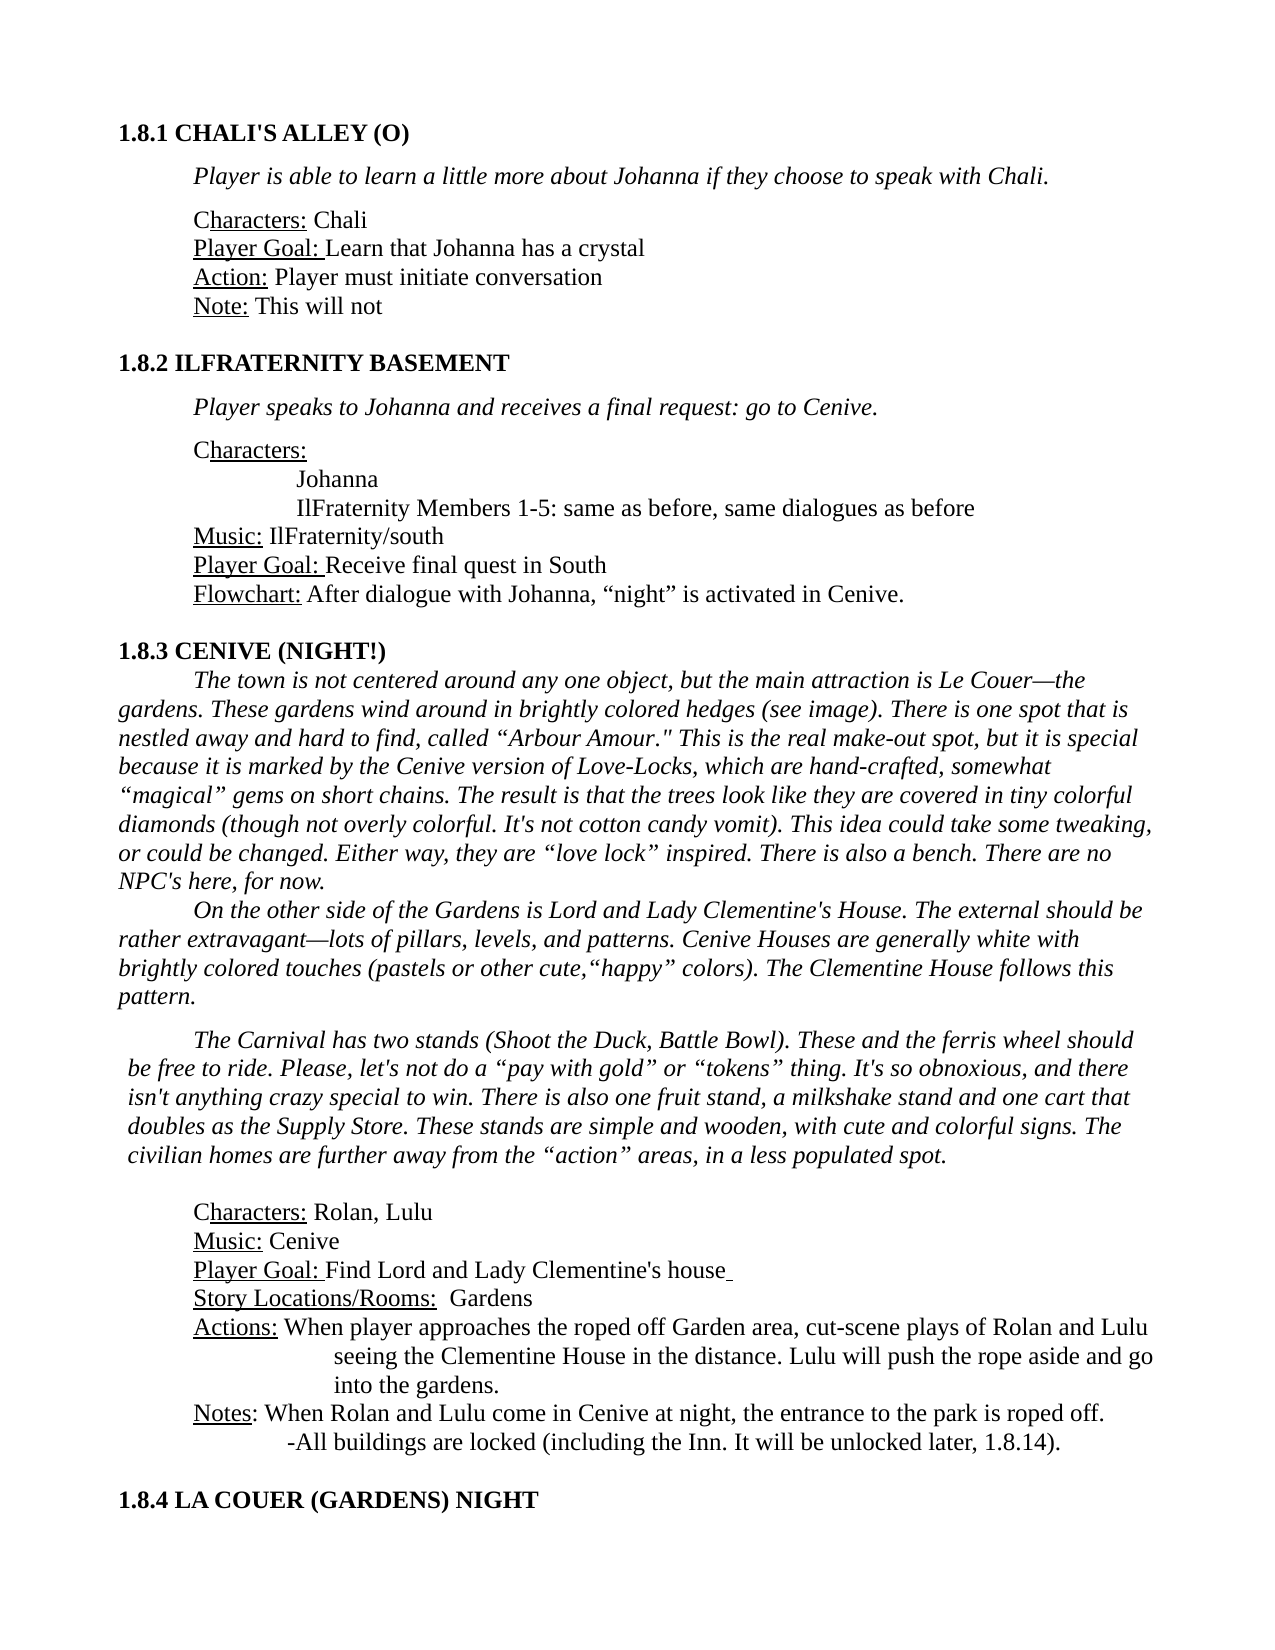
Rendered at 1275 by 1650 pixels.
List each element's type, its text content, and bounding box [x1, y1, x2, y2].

text Characters: [193, 435, 1157, 464]
text The town is not centered around any one object, but the main attraction is Le Couer—the gardens. These gardens wind around in brightly colored hedges (see image). There is one spot that is nestled away and hard to find, called “Arbour Amour." This is the real make-out spot, but it is special because it is marked by the Cenive version of Love-Locks, which are hand-crafted, somewhat “magical” gems on short chains. The result is that the trees look like they are covered in tiny colorful diamonds (though not overly colorful. It's not cotton candy vomit). This idea could take some tweaking, or could be changed. Either way, they are “love lock” inspired. There is also a bench. There are no NPC's here, for now. [118, 665, 1157, 895]
text 1.8.4 LA COUER (GARDENS) NIGHT [118, 1485, 1157, 1513]
text Action: Player must initiate conversation [193, 262, 1157, 291]
text Player Goal: Receive final quest in South [193, 550, 1157, 579]
text Music: IlFraternity/south [193, 521, 1157, 550]
text Actions: When player approaches the roped off Garden area, cut-scene plays of Rolan and Lulu seeing the Clementine House in the distance. Lulu will push the rope aside and go into the gardens. [193, 1312, 1157, 1398]
text Note: This will not [193, 291, 1157, 320]
text Player Goal: Learn that Johanna has a crystal [193, 233, 1157, 262]
text Notes: When Rolan and Lulu come in Cenive at night, the entrance to the park is roped off. [193, 1398, 1157, 1427]
text 1.8.2 ILFRATERNITY BASEMENT [118, 348, 1157, 377]
text Story Locations/Rooms: Gardens [193, 1283, 1157, 1312]
text The Carnival has two stands (Shoot the Duck, Battle Bowl). These and the ferris wheel should be free to ride. Please, let's not do a “pay with gold” or “tokens” thing. It's so obnoxious, and there isn't anything crazy special to win. There is also one fruit stand, a milkshake stand and one cart that doubles as the Supply Store. These stands are simple and wooden, with cute and colorful signs. The civilian homes are further away from the “action” areas, in a less populated spot. [127, 1025, 1157, 1168]
text Player Goal: Find Lord and Lady Clementine's house [193, 1255, 1157, 1283]
text Characters: Rolan, Lulu [193, 1197, 1157, 1226]
text -All buildings are locked (including the Inn. It will be unlocked later, 1.8.14). [193, 1427, 1157, 1456]
text Characters: Chali [193, 205, 1157, 233]
text Flowchart: After dialogue with Johanna, “night” is activated in Cenive. [193, 579, 1157, 608]
text 1.8.1 CHALI'S ALLEY (O) [118, 118, 1157, 147]
text Johanna [193, 464, 1157, 493]
text IlFraternity Members 1-5: same as before, same dialogues as before [193, 493, 1157, 521]
text On the other side of the Gardens is Lord and Lady Clementine's House. The external should be rather extravagant—lots of pillars, levels, and patterns. Cenive Houses are generally white with brightly colored touches (pastels or other cute,“happy” colors). The Clementine House follows this pattern. [118, 895, 1157, 1010]
text 1.8.3 CENIVE (NIGHT!) [118, 636, 1157, 665]
text Player is able to learn a little more about Johanna if they choose to speak with Chali. [118, 161, 1157, 190]
text Music: Cenive [193, 1226, 1157, 1255]
text Player speaks to Johanna and receives a final request: go to Cenive. [118, 392, 1157, 421]
